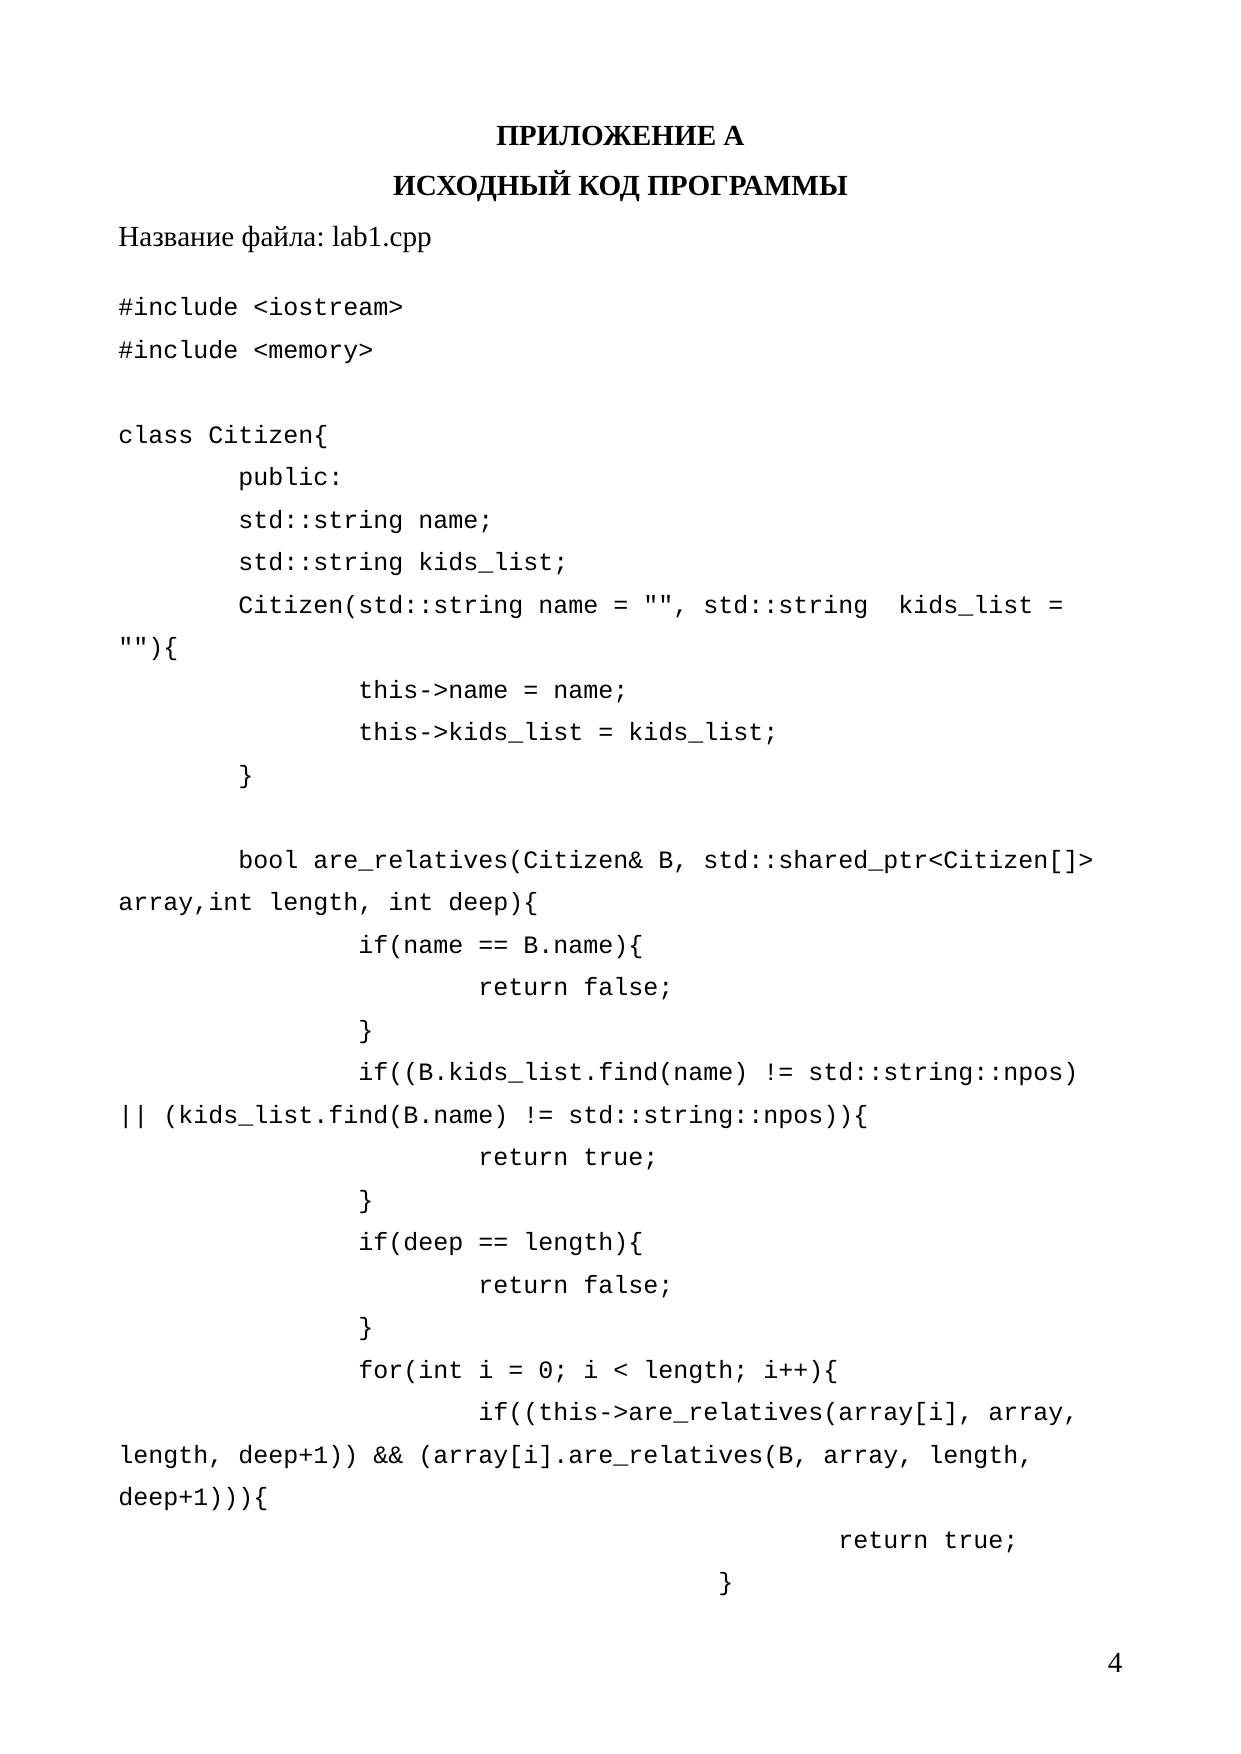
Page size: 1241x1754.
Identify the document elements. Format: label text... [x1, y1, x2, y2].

text } [118, 1017, 1122, 1046]
text bool are_relatives(Citizen& B, std::shared_ptr<Citizen[]> array,int length, int deep){ [118, 847, 1122, 918]
text this->kids_list = kids_list; [118, 720, 1122, 748]
text } [118, 1570, 1122, 1598]
text #include <iostream> [118, 295, 1122, 323]
text return false; [118, 1272, 1122, 1301]
text return true; [118, 1527, 1122, 1556]
text #include <memory> [118, 337, 1122, 366]
text } [118, 762, 1122, 791]
text } [118, 1187, 1122, 1216]
text std::string kids_list; [118, 550, 1122, 578]
text return false; [118, 975, 1122, 1003]
text } [118, 1315, 1122, 1343]
text for(int i = 0; i < length; i++){ [118, 1357, 1122, 1386]
text Citizen(std::string name = "", std::string kids_list = ""){ [118, 592, 1122, 663]
subtitle Приложение А Исходный код программы [118, 118, 1122, 202]
text public: [118, 465, 1122, 493]
text this->name = name; [118, 677, 1122, 706]
text if(deep == length){ [118, 1230, 1122, 1258]
text if(name == B.name){ [118, 932, 1122, 961]
text return true; [118, 1145, 1122, 1173]
text std::string name; [118, 507, 1122, 536]
text Название файла: lab1.cpp [118, 219, 1122, 252]
text class Citizen{ [118, 422, 1122, 451]
text if((this->are_relatives(array[i], array, length, deep+1)) && (array[i].are_relatives(B, array, length, deep+1))){ [118, 1400, 1122, 1513]
text if((B.kids_list.find(name) != std::string::npos) || (kids_list.find(B.name) != std::string::npos)){ [118, 1060, 1122, 1131]
